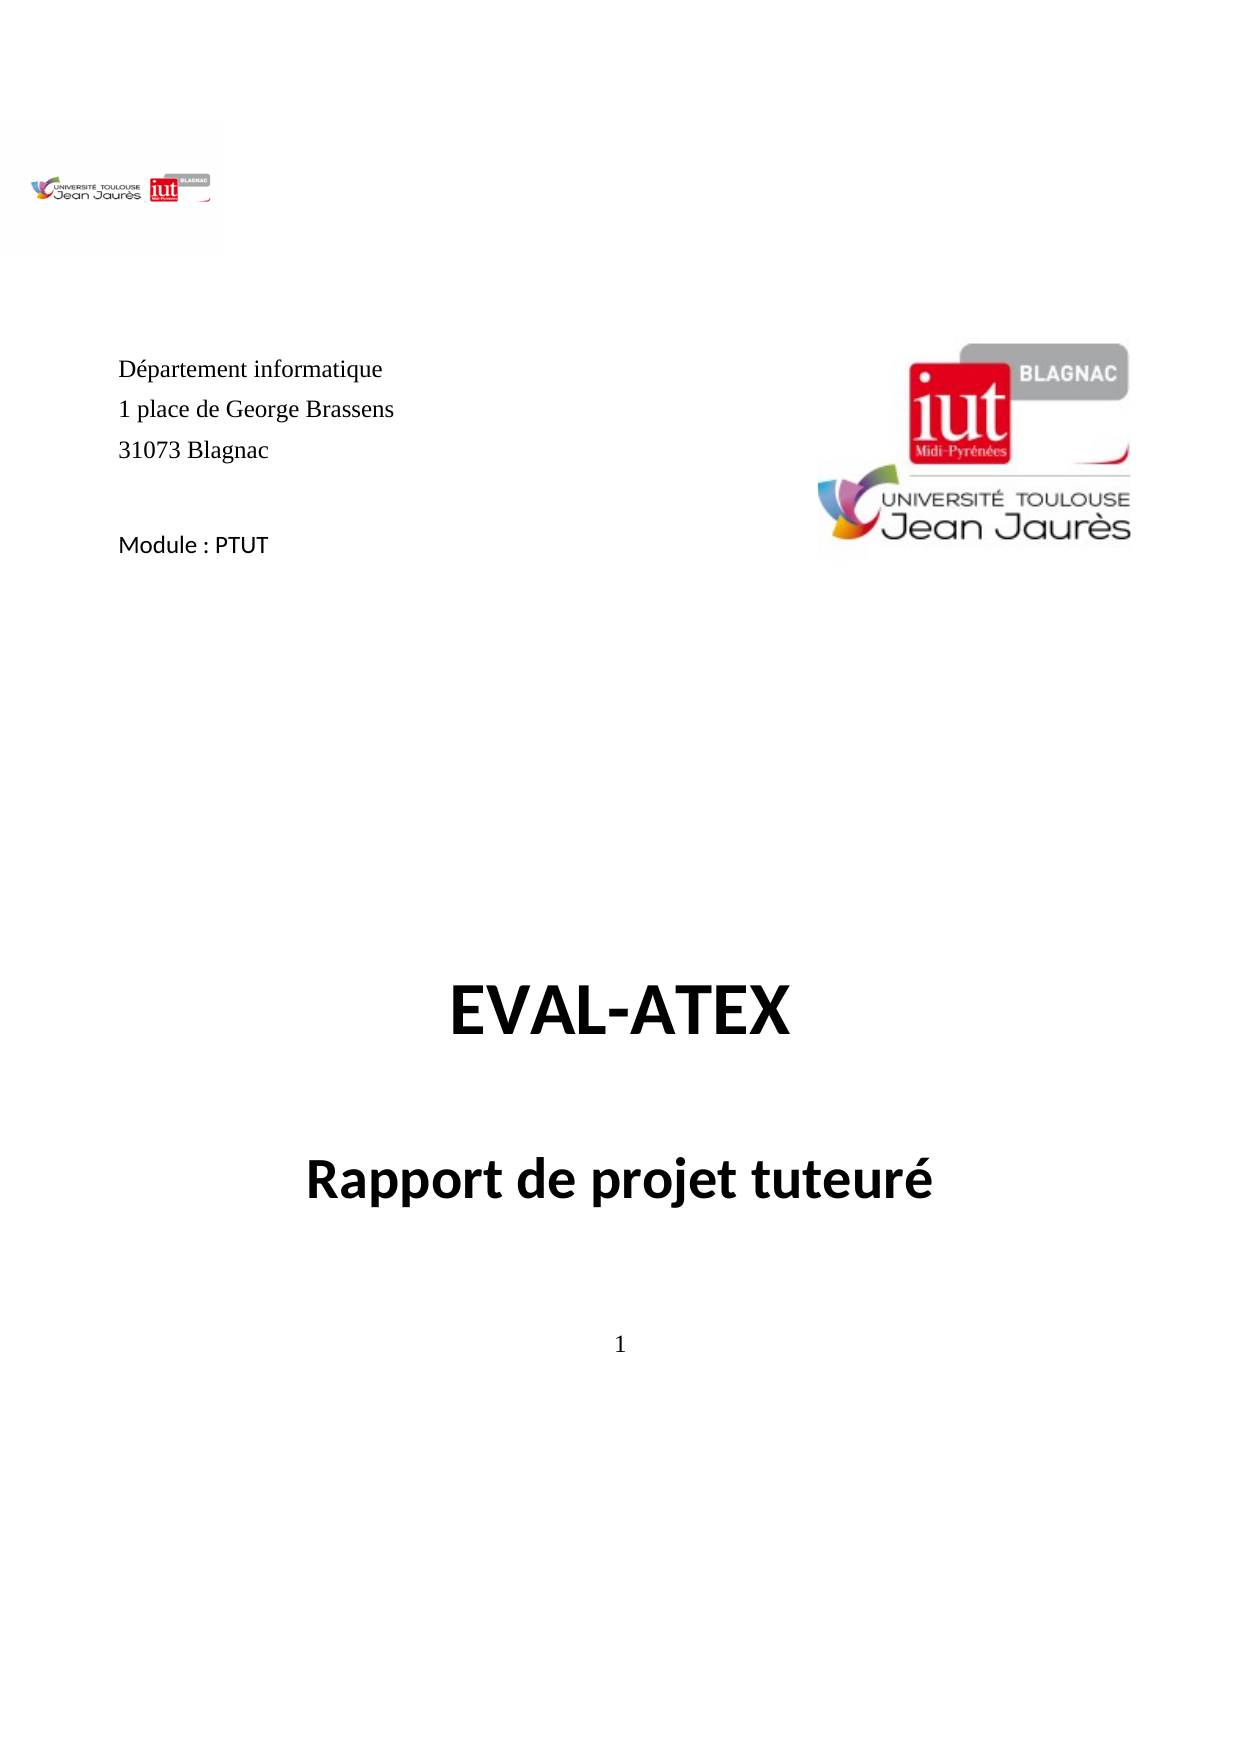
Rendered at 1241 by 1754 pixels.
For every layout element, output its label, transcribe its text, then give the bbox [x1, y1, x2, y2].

picture [817, 286, 1131, 599]
text Rapport de projet tuteuré [118, 1142, 1122, 1213]
picture [0, 121, 226, 254]
text 1 place de George Brassens [118, 394, 817, 423]
text Module : PTUT [118, 529, 817, 559]
text 31073 Blagnac [118, 435, 817, 463]
text Département informatique [118, 354, 817, 383]
text EVAL-ATEX [118, 962, 1122, 1053]
